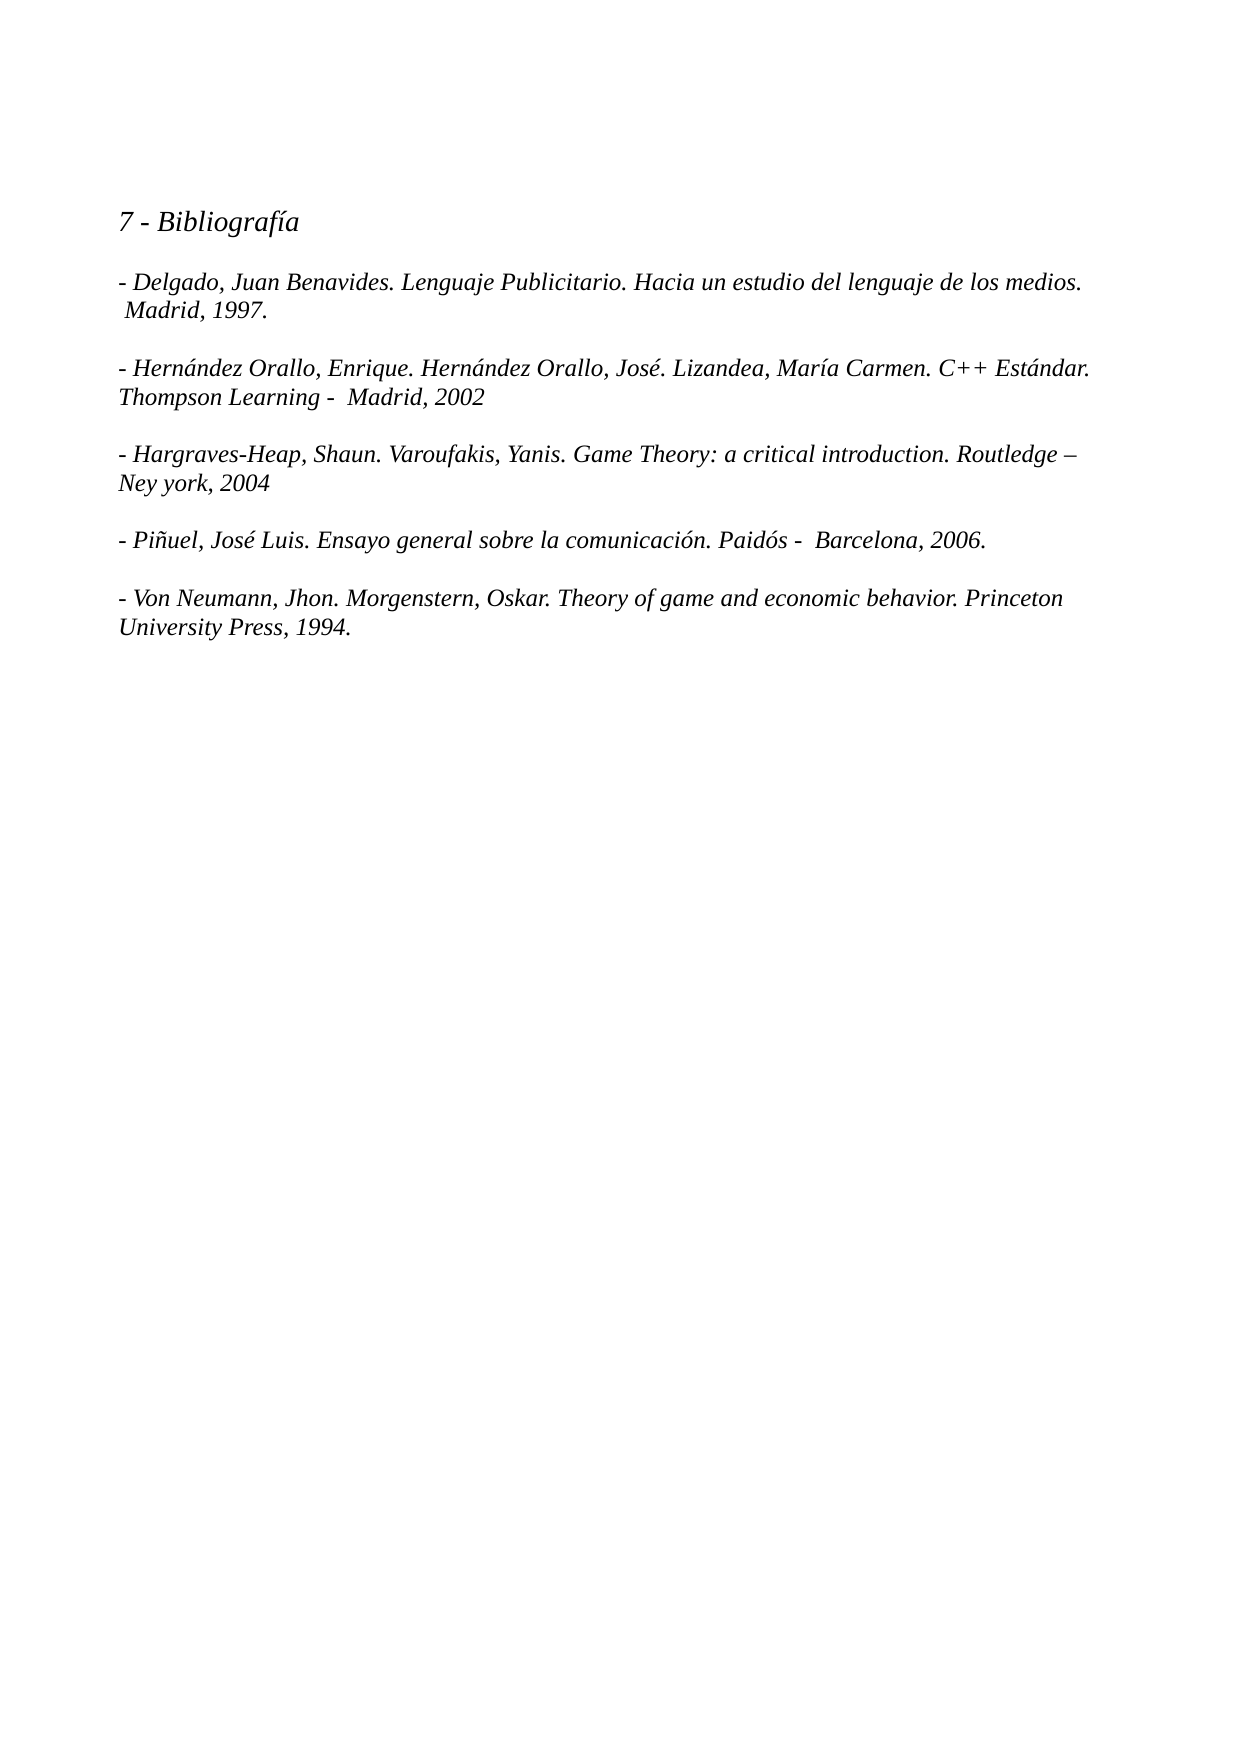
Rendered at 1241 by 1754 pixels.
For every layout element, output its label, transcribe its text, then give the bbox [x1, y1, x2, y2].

text - Von Neumann, Jhon. Morgenstern, Oskar. Theory of game and economic behavior. Princeton University Press, 1994. [118, 583, 1122, 640]
text 7 - Bibliografía [118, 204, 1122, 238]
text - Piñuel, José Luis. Ensayo general sobre la comunicación. Paidós - Barcelona, 2006. [118, 525, 1122, 554]
text Madrid, 1997. [118, 295, 1122, 324]
text - Delgado, Juan Benavides. Lenguaje Publicitario. Hacia un estudio del lenguaje de los medios. [118, 267, 1122, 295]
text - Hargraves-Heap, Shaun. Varoufakis, Yanis. Game Theory: a critical introduction. Routledge – Ney york, 2004 [118, 439, 1122, 497]
text - Hernández Orallo, Enrique. Hernández Orallo, José. Lizandea, María Carmen. C++ Estándar. Thompson Learning - Madrid, 2002 [118, 353, 1122, 410]
